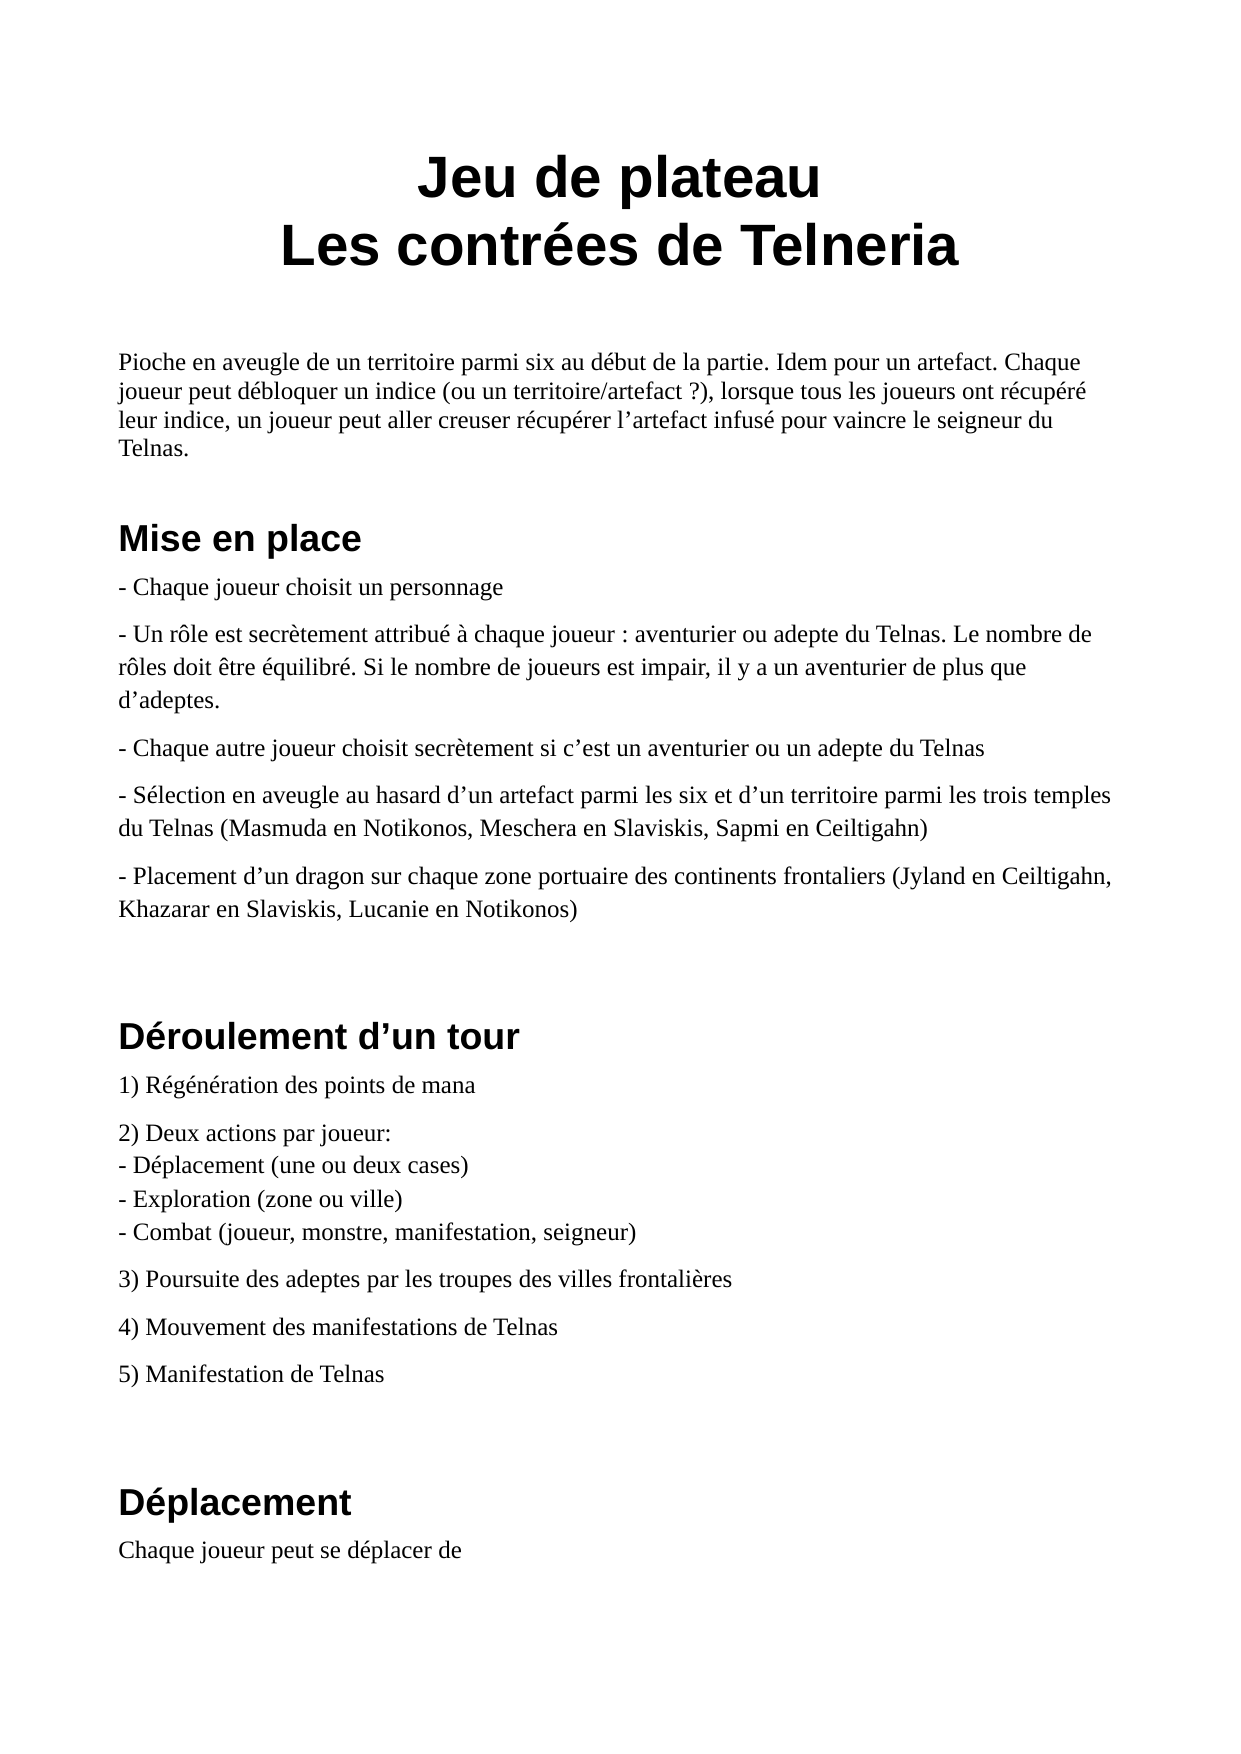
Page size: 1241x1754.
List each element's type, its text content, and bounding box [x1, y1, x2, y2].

title Jeu de plateau Les contrées de Telneria [118, 143, 1122, 277]
subtitle Mise en place [118, 516, 1122, 559]
text - Chaque joueur choisit un personnage [118, 572, 1122, 600]
text - Placement d’un dragon sur chaque zone portuaire des continents frontaliers (Jyland en Ceiltigahn, Khazarar en Slaviskis, Lucanie en Notikonos) [118, 861, 1122, 923]
text 5) Manifestation de Telnas [118, 1359, 1122, 1388]
text - Sélection en aveugle au hasard d’un artefact parmi les six et d’un territoire parmi les trois temples du Telnas (Masmuda en Notikonos, Meschera en Slaviskis, Sapmi en Ceiltigahn) [118, 781, 1122, 842]
text Pioche en aveugle de un territoire parmi six au début de la partie. Idem pour un artefact. Chaque joueur peut débloquer un indice (ou un territoire/artefact ?), lorsque tous les joueurs ont récupéré leur indice, un joueur peut aller creuser récupérer l’artefact infusé pour vaincre le seigneur du Telnas. [118, 347, 1122, 462]
text 3) Poursuite des adeptes par les troupes des villes frontalières [118, 1264, 1122, 1293]
text 1) Régénération des points de mana [118, 1070, 1122, 1099]
text 4) Mouvement des manifestations de Telnas [118, 1312, 1122, 1341]
subtitle Déroulement d’un tour [118, 1014, 1122, 1057]
text - Chaque autre joueur choisit secrètement si c’est un aventurier ou un adepte du Telnas [118, 733, 1122, 762]
text 2) Deux actions par joueur: - Déplacement (une ou deux cases) - Exploration (zone ou ville) - Combat (joueur, monstre, manifestation, seigneur) [118, 1118, 1122, 1245]
text Chaque joueur peut se déplacer de [118, 1535, 1122, 1564]
text - Un rôle est secrètement attribué à chaque joueur : aventurier ou adepte du Telnas. Le nombre de rôles doit être équilibré. Si le nombre de joueurs est impair, il y a un aventurier de plus que d’adeptes. [118, 619, 1122, 714]
subtitle Déplacement [118, 1480, 1122, 1523]
